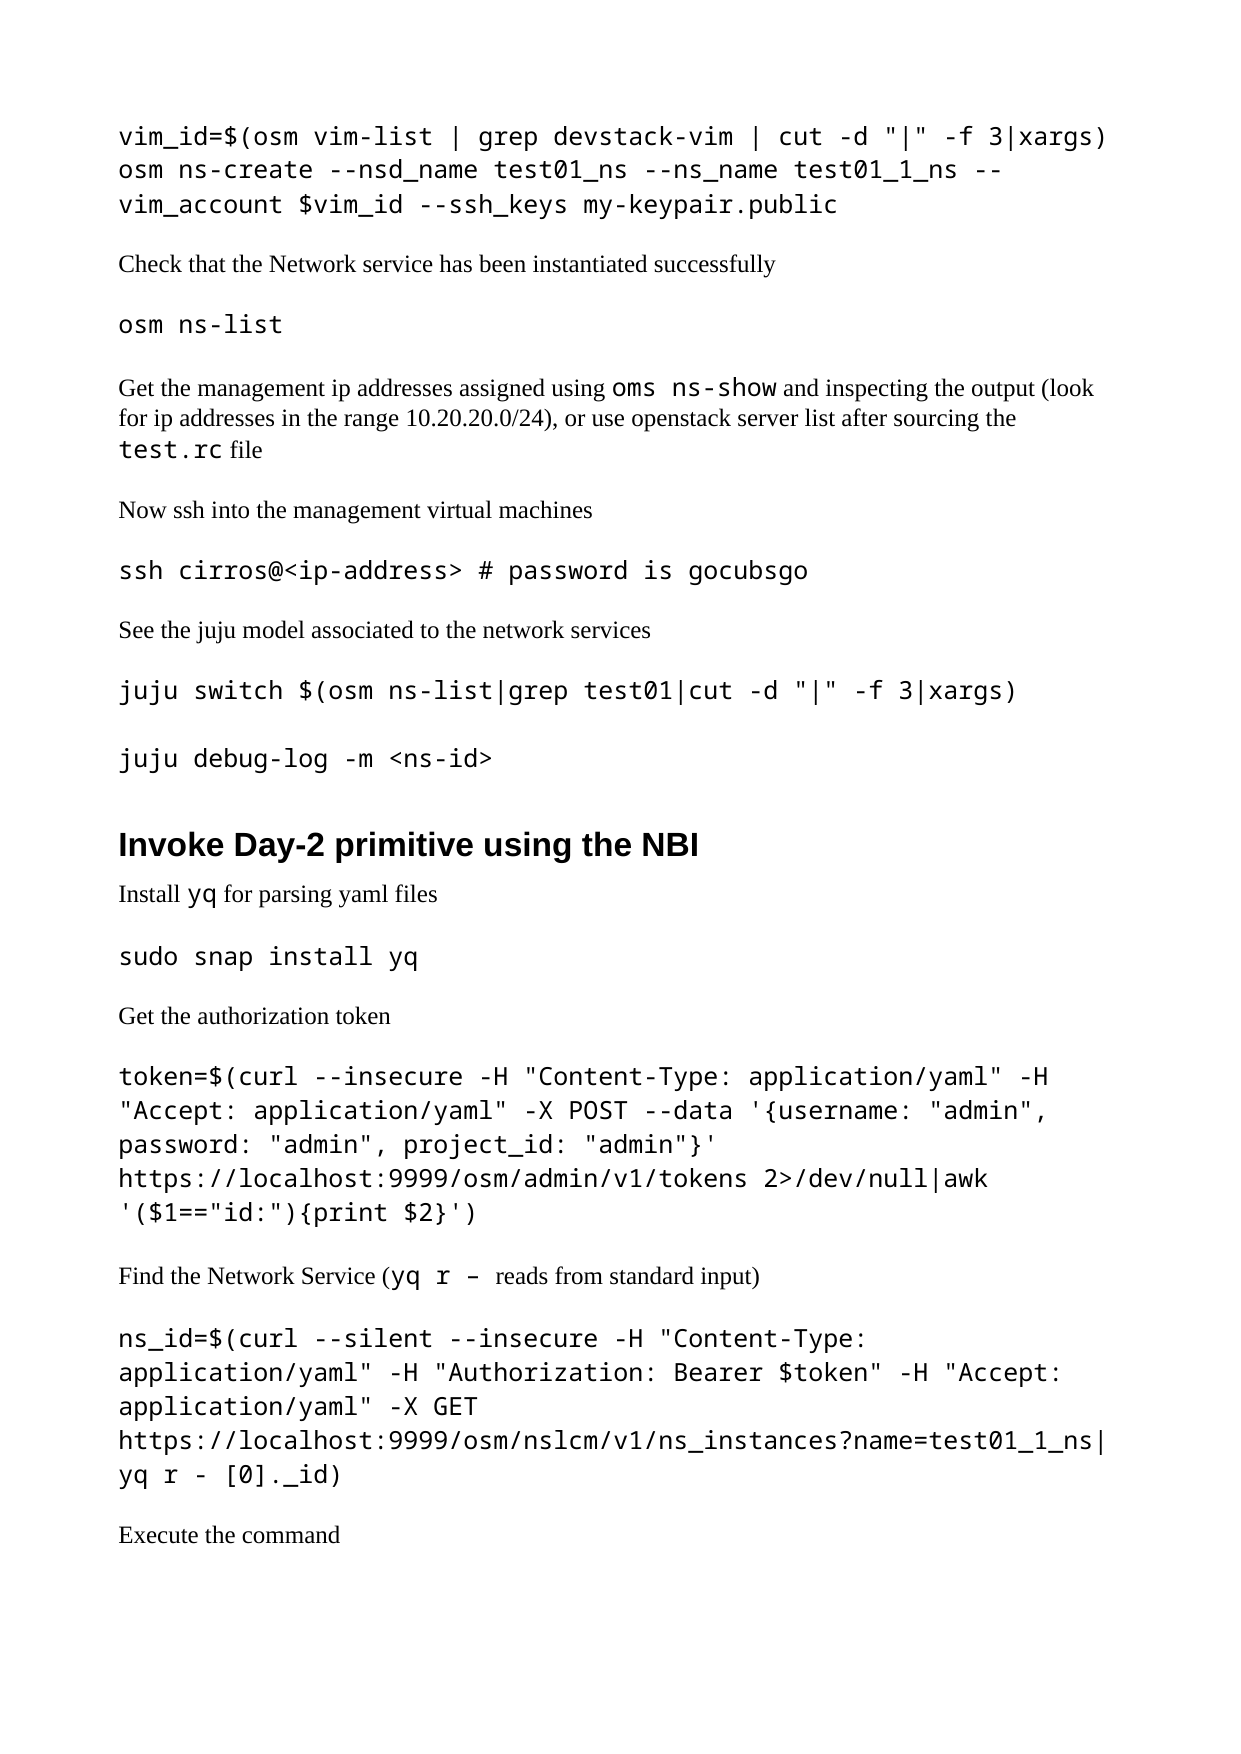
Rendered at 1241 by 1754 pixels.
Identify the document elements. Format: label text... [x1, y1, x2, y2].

text Execute the command [118, 1520, 1122, 1548]
text sudo snap install yq [118, 938, 1122, 973]
text osm ns-create --nsd_name test01_ns --ns_name test01_1_ns --vim_account $vim_id --ssh_keys my-keypair.public [118, 152, 1122, 220]
text ns_id=$(curl --silent --insecure -H "Content-Type: application/yaml" -H "Authorization: Bearer $token" -H "Accept: application/yaml" -X GET https://localhost:9999/osm/nslcm/v1/ns_instances?name=test01_1_ns|yq r - [0]._id) [118, 1321, 1122, 1491]
text juju debug-log -m <ns-id> [118, 741, 1122, 775]
text Install yq for parsing yaml files [118, 876, 1122, 910]
text Get the authorization token [118, 1001, 1122, 1030]
text Get the management ip addresses assigned using oms ns-show and inspecting the output (look for ip addresses in the range 10.20.20.0/24), or use openstack server list after sourcing the test.rc file [118, 369, 1122, 466]
text Check that the Network service has been instantiated successfully [118, 249, 1122, 278]
text Now ssh into the management virtual machines [118, 495, 1122, 524]
text ssh cirros@<ip-address> # password is gocubsgo [118, 552, 1122, 587]
text vim_id=$(osm vim-list | grep devstack-vim | cut -d "|" -f 3|xargs) [118, 118, 1122, 152]
subtitle Invoke Day-2 primitive using the NBI [118, 824, 1122, 863]
text token=$(curl --insecure -H "Content-Type: application/yaml" -H "Accept: application/yaml" -X POST --data '{username: "admin", password: "admin", project_id: "admin"}' https://localhost:9999/osm/admin/v1/tokens 2>/dev/null|awk '($1=="id:"){print $2}') [118, 1059, 1122, 1229]
text Find the Network Service (yq r – reads from standard input) [118, 1258, 1122, 1292]
text osm ns-list [118, 307, 1122, 341]
text juju switch $(osm ns-list|grep test01|cut -d "|" -f 3|xargs) [118, 673, 1122, 707]
text See the juju model associated to the network services [118, 615, 1122, 644]
